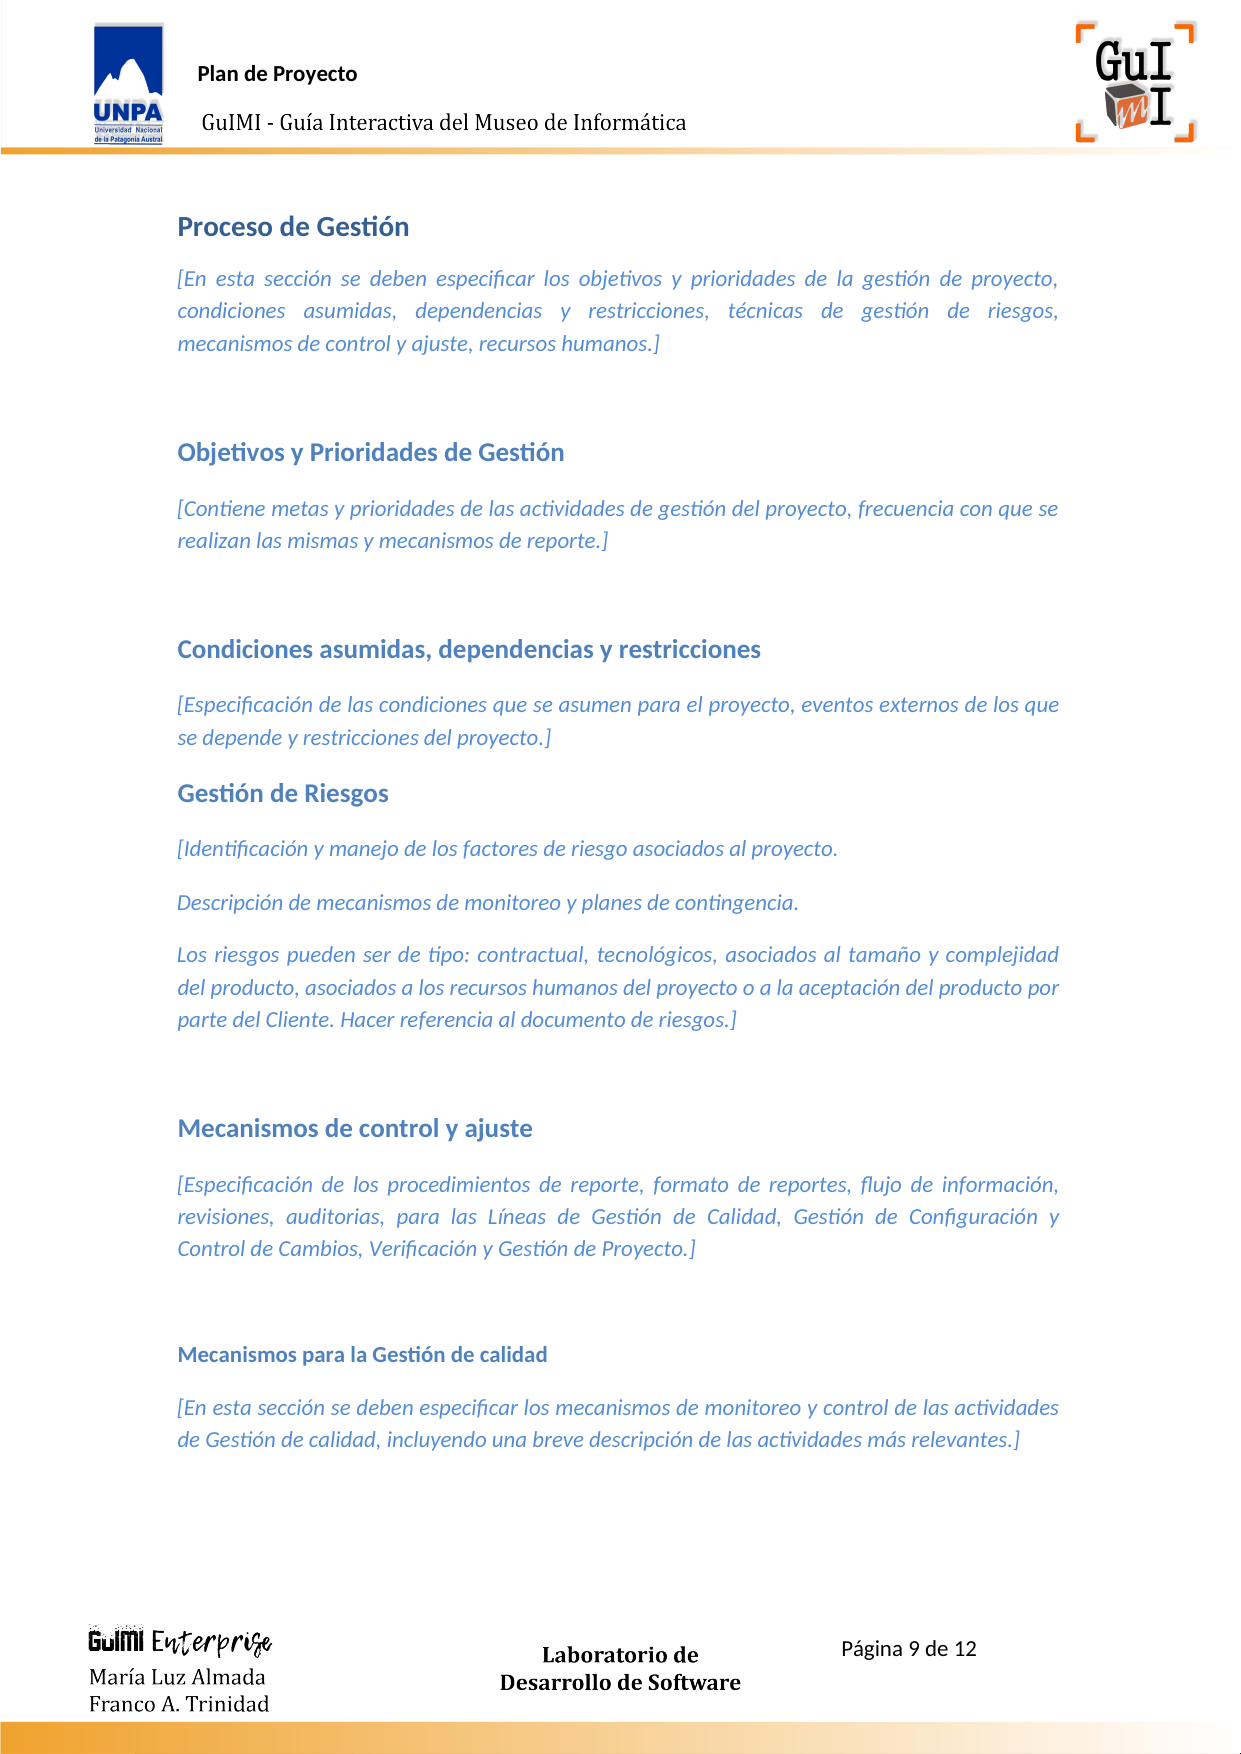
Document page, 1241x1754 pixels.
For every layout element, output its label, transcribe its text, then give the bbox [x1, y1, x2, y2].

picture [0, 1613, 1241, 1754]
picture [0, 0, 1241, 155]
text [Identificación y manejo de los factores de riesgo asociados al proyecto. [177, 834, 1063, 863]
text Objetivos y Prioridades de Gestión [177, 435, 1063, 468]
text Mecanismos de control y ajuste [177, 1111, 1063, 1144]
text [Especificación de los procedimientos de reporte, formato de reportes, flujo de información, revisiones, auditorias, para las Líneas de Gestión de Calidad, Gestión de Configuración y Control de Cambios, Verificación y Gestión de Proyecto.] [177, 1170, 1063, 1262]
text [En esta sección se deben especificar los mecanismos de monitoreo y control de las actividades de Gestión de calidad, incluyendo una breve descripción de las actividades más relevantes.] [177, 1393, 1063, 1453]
text [Contiene metas y prioridades de las actividades de gestión del proyecto, frecuencia con que se realizan las mismas y mecanismos de reporte.] [177, 494, 1063, 554]
text [Especificación de las condiciones que se asumen para el proyecto, eventos externos de los que se depende y restricciones del proyecto.] [177, 691, 1063, 751]
text Mecanismos para la Gestión de calidad [177, 1340, 1063, 1368]
text Condiciones asumidas, dependencias y restricciones [177, 632, 1063, 665]
text Los riesgos pueden ser de tipo: contractual, tecnológicos, asociados al tamaño y complejidad del producto, asociados a los recursos humanos del proyecto o a la aceptación del producto por parte del Cliente. Hacer referencia al documento de riesgos.] [177, 941, 1063, 1033]
text Descripción de mecanismos de monitoreo y planes de contingencia. [177, 888, 1063, 916]
text [En esta sección se deben especificar los objetivos y prioridades de la gestión de proyecto, condiciones asumidas, dependencias y restricciones, técnicas de gestión de riesgos, mecanismos de control y ajuste, recursos humanos.] [177, 264, 1063, 357]
text Proceso de Gestión [177, 208, 1063, 244]
text Gestión de Riesgos [177, 776, 1063, 809]
